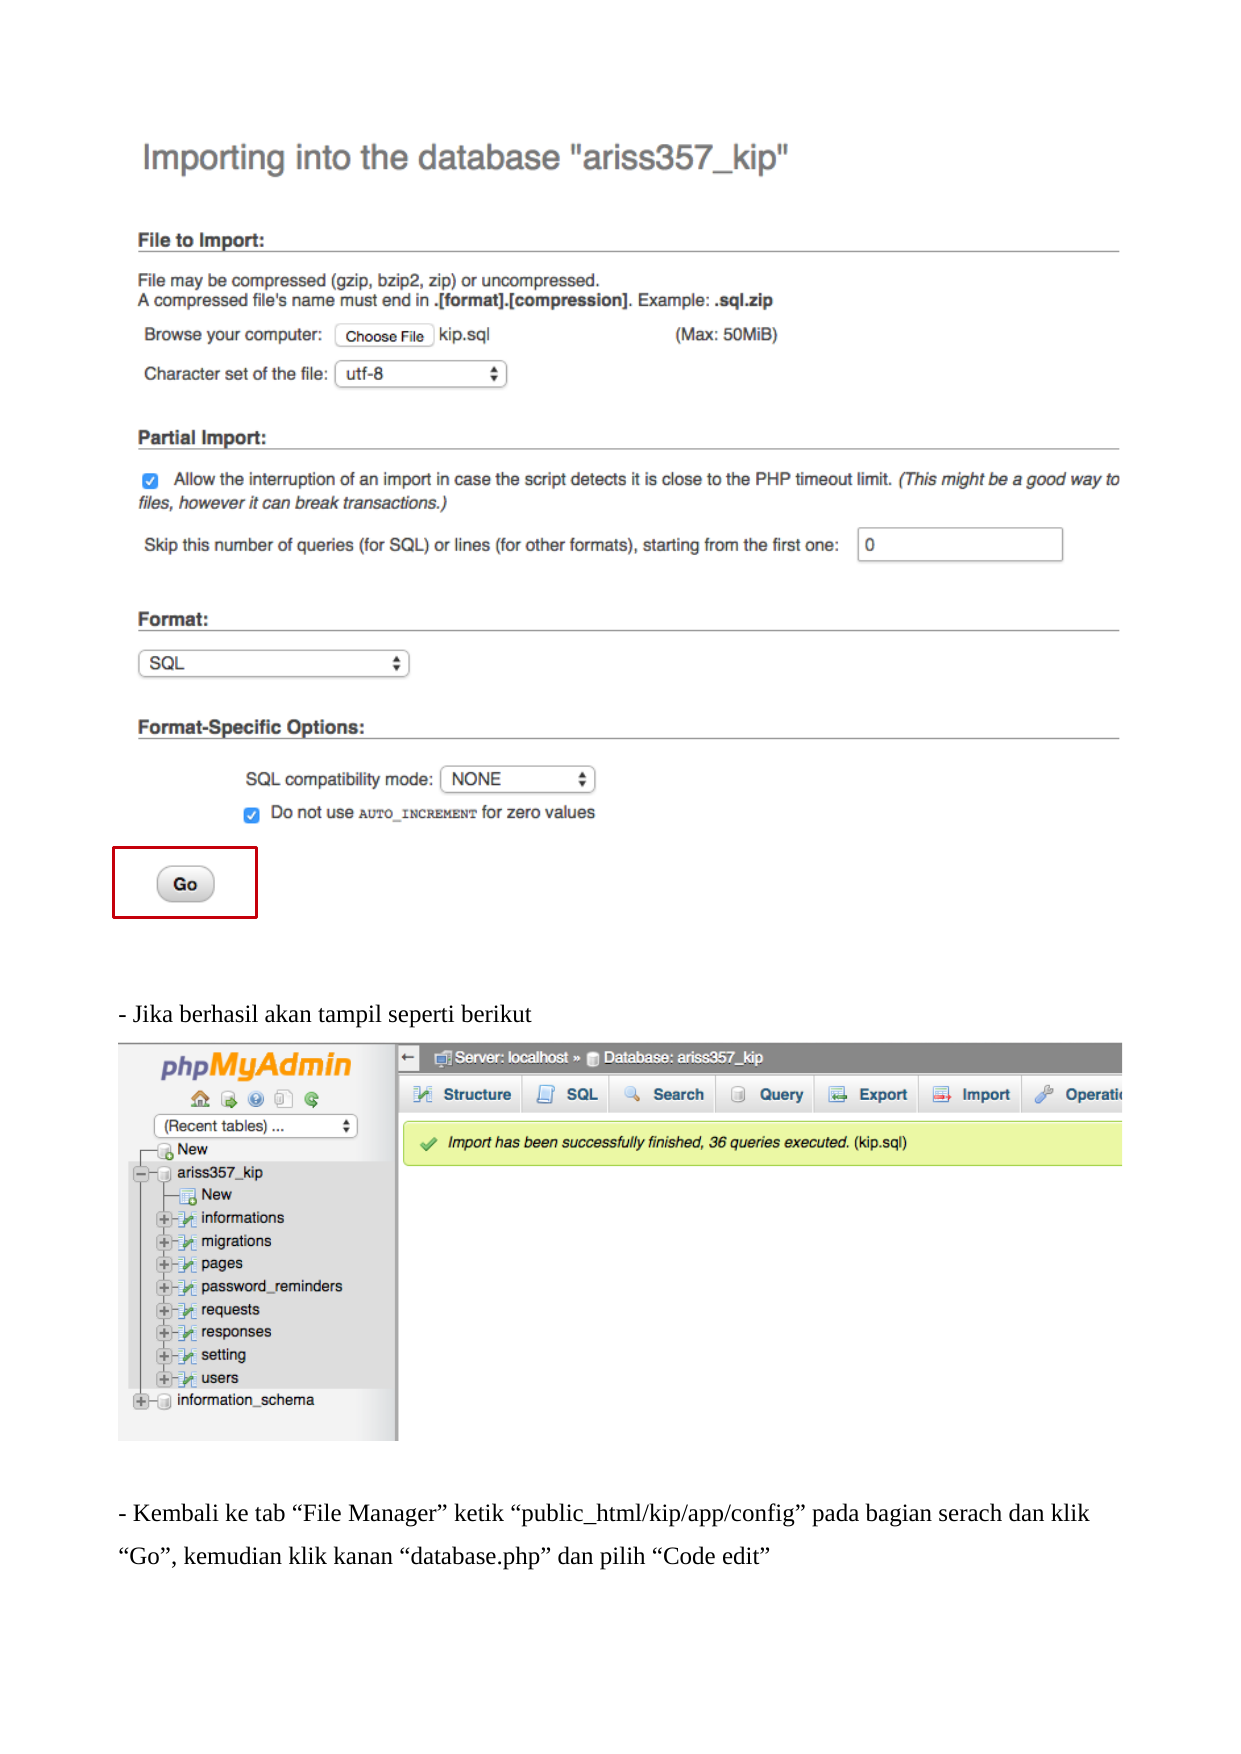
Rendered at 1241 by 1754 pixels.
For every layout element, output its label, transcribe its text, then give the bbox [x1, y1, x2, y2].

text - Jika berhasil akan tampil seperti berikut [118, 999, 1122, 1028]
picture [120, 849, 255, 916]
picture [118, 1042, 1123, 1441]
picture [120, 118, 1120, 942]
text - Kembali ke tab “File Manager” ketik “public_html/kip/app/config” pada bagian serach dan klik “Go”, kemudian klik kanan “database.php” dan pilih “Code edit” [118, 1498, 1122, 1570]
